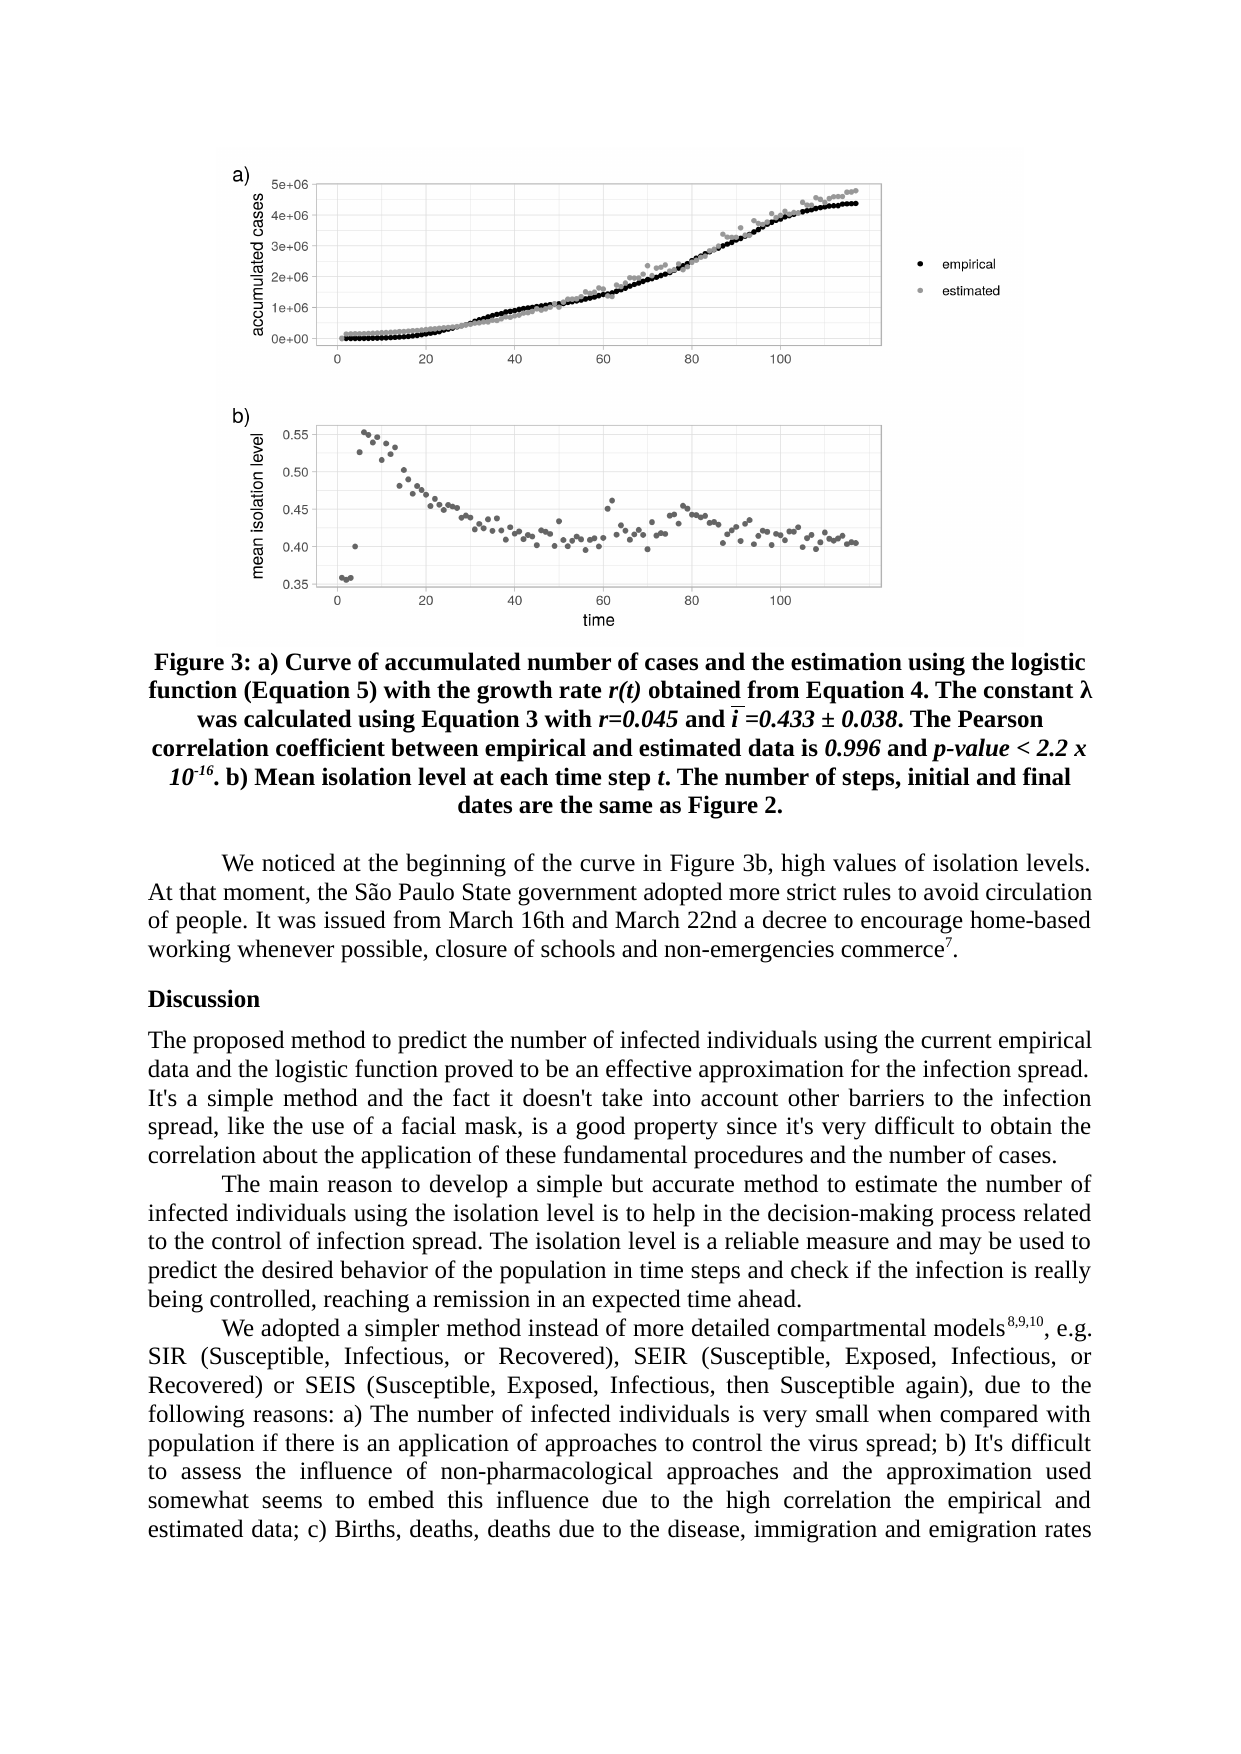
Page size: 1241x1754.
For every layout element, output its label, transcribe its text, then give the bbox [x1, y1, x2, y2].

subtitle Discussion [148, 984, 1093, 1013]
text We noticed at the beginning of the curve in Figure 3b, high values of isolation levels. At that moment, the São Paulo State government adopted more strict rules to avoid circulation of people. It was issued from March 16th and March 22nd a decree to encourage home-based working whenever possible, closure of schools and non-emergencies commerce7. [148, 848, 1093, 963]
text The main reason to develop a simple but accurate method to estimate the number of infected individuals using the isolation level is to help in the decision-making process related to the control of infection spread. The isolation level is a reliable measure and may be used to predict the desired behavior of the population in time steps and check if the infection is really being controlled, reaching a remission in an expected time ahead. [148, 1169, 1093, 1313]
text It's a simple method and the fact it doesn't take into account other barriers to the infection spread, like the use of a facial mask, is a good property since it's very difficult to obtain the correlation about the application of these fundamental procedures and the number of cases. [148, 1083, 1093, 1169]
text We adopted a simpler method instead of more detailed compartmental models8,9,10, e.g. SIR (Susceptible, Infectious, or Recovered), SEIR (Susceptible, Exposed, Infectious, or Recovered) or SEIS (Susceptible, Exposed, Infectious, then Susceptible again), due to the following reasons: a) The number of infected individuals is very small when compared with population if there is an application of approaches to control the virus spread; b) It's difficult to assess the influence of non-pharmacological approaches and the approximation used somewhat seems to embed this influence due to the high correlation the empirical and estimated data; c) Births, deaths, deaths due to the disease, immigration and emigration rates [148, 1313, 1093, 1543]
picture [215, 147, 1025, 647]
text Figure 3: a) Curve of accumulated number of cases and the estimation using the logistic function (Equation 5) with the growth rate r(t) obtained from Equation 4. The constant λ was calculated using Equation 3 with r=0.045 and i =0.433 ± 0.038. The Pearson correlation coefficient between empirical and estimated data is 0.996 and p-value < 2.2 x 10-16. b) Mean isolation level at each time step t. The number of steps, initial and final dates are the same as Figure 2. [148, 148, 1093, 819]
text The proposed method to predict the number of infected individuals using the current empirical data and the logistic function proved to be an effective approximation for the infection spread. [148, 1025, 1093, 1083]
